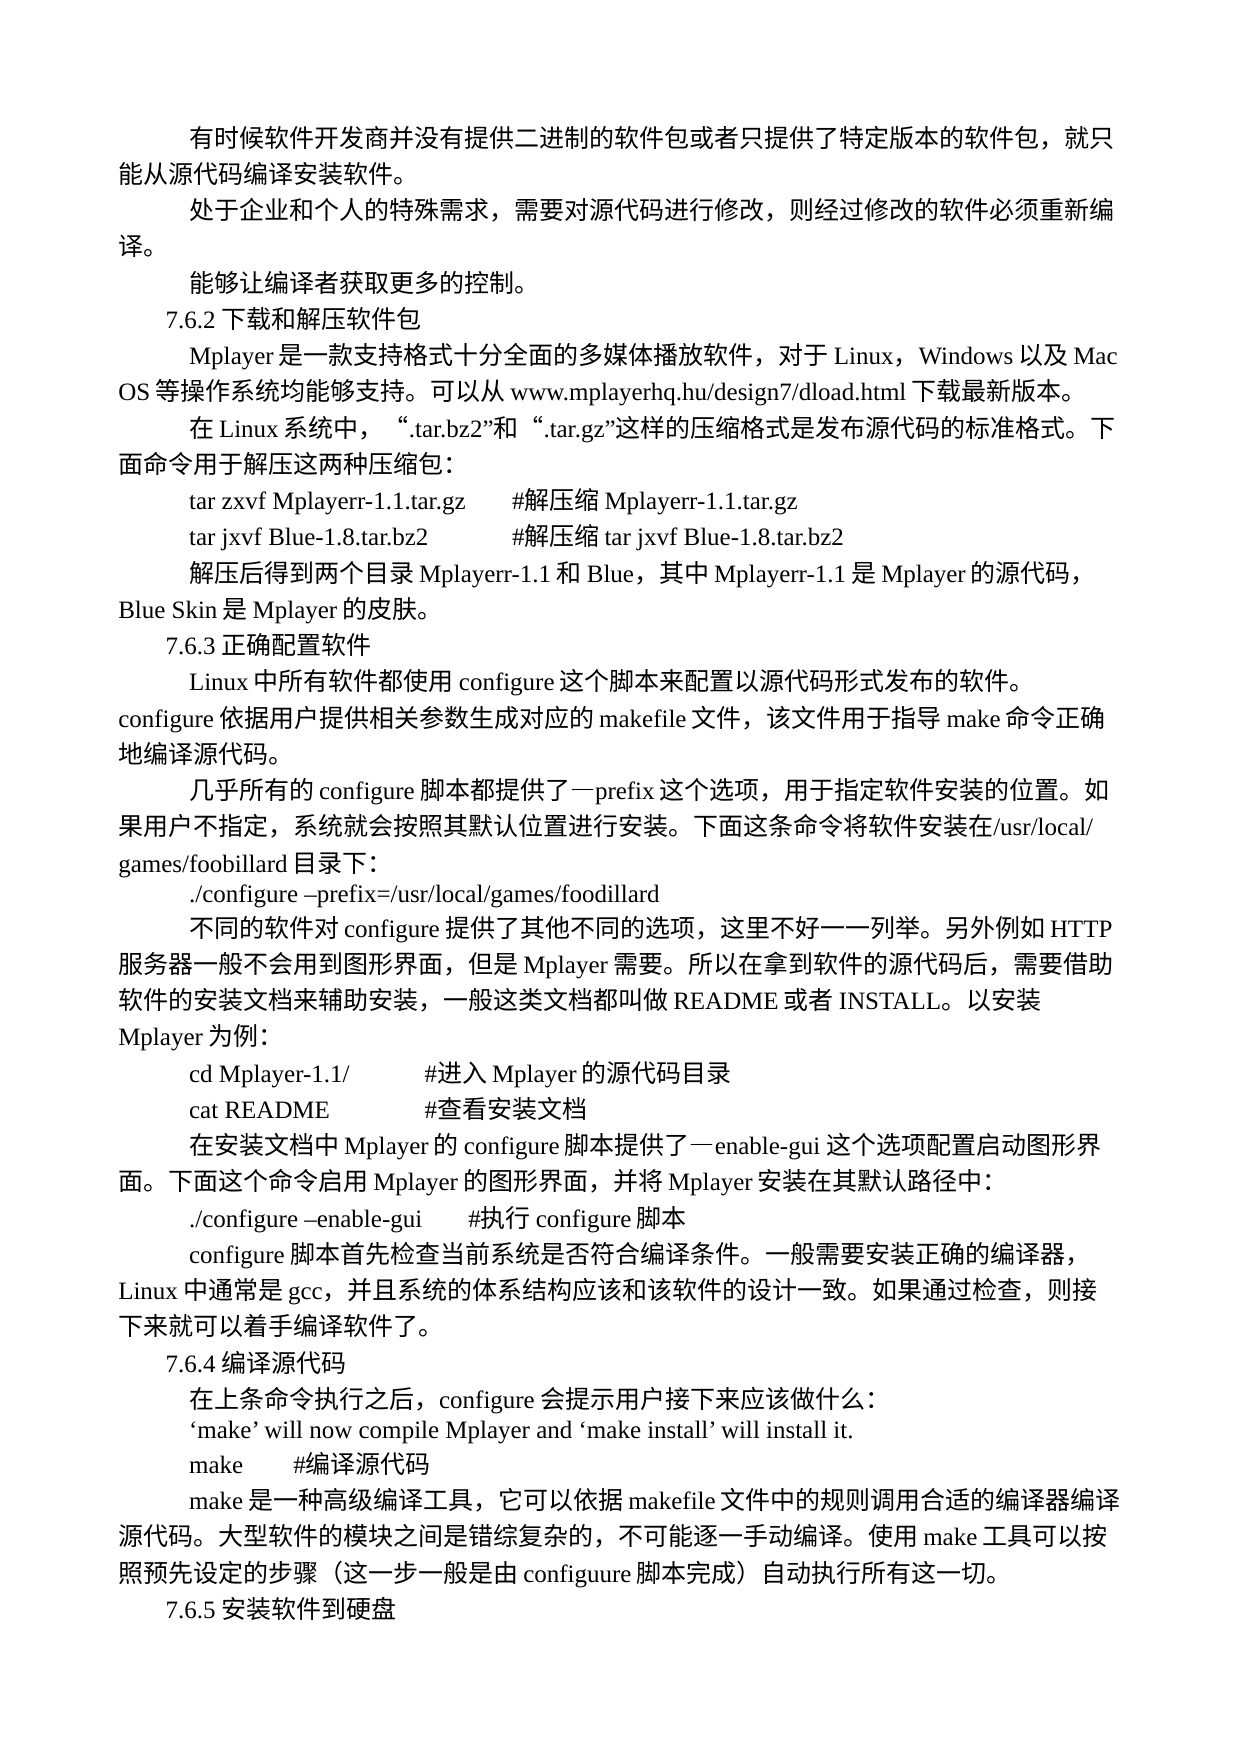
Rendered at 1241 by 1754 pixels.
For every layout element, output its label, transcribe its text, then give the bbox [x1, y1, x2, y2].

text ‘make’ will now compile Mplayer and ‘make install’ will install it. [118, 1416, 1122, 1444]
text cd Mplayer-1.1/ #进入Mplayer的源代码目录 [118, 1053, 1122, 1089]
text 7.6.5 安装软件到硬盘 [118, 1589, 1122, 1626]
text 不同的软件对configure提供了其他不同的选项，这里不好一一列举。另外例如HTTP服务器一般不会用到图形界面，但是Mplayer需要。所以在拿到软件的源代码后，需要借助软件的安装文档来辅助安装，一般这类文档都叫做README或者INSTALL。以安装Mplayer为例： [118, 908, 1122, 1053]
text 在Linux系统中，“.tar.bz2”和“.tar.gz”这样的压缩格式是发布源代码的标准格式。下面命令用于解压这两种压缩包： [118, 408, 1122, 481]
text tar jxvf Blue-1.8.tar.bz2 #解压缩tar jxvf Blue-1.8.tar.bz2 [118, 517, 1122, 553]
text Linux中所有软件都使用configure这个脚本来配置以源代码形式发布的软件。configure依据用户提供相关参数生成对应的makefile文件，该文件用于指导make命令正确地编译源代码。 [118, 662, 1122, 771]
text cat README #查看安装文档 [118, 1089, 1122, 1126]
text Mplayer是一款支持格式十分全面的多媒体播放软件，对于Linux，Windows以及Mac OS等操作系统均能够支持。可以从www.mplayerhq.hu/design7/dload.html下载最新版本。 [118, 336, 1122, 408]
text 能够让编译者获取更多的控制。 [118, 263, 1122, 299]
text 7.6.3 正确配置软件 [118, 626, 1122, 662]
text make是一种高级编译工具，它可以依据makefile文件中的规则调用合适的编译器编译源代码。大型软件的模块之间是错综复杂的，不可能逐一手动编译。使用make工具可以按照预先设定的步骤（这一步一般是由configuure脚本完成）自动执行所有这一切。 [118, 1481, 1122, 1589]
text 在上条命令执行之后，configure会提示用户接下来应该做什么： [118, 1379, 1122, 1416]
text make #编译源代码 [118, 1444, 1122, 1481]
text ./configure –prefix=/usr/local/games/foodillard [118, 879, 1122, 908]
text 解压后得到两个目录Mplayerr-1.1和 Blue，其中Mplayerr-1.1是Mplayer的源代码， Blue Skin是Mplayer的皮肤。 [118, 553, 1122, 626]
text configure脚本首先检查当前系统是否符合编译条件。一般需要安装正确的编译器，Linux中通常是gcc，并且系统的体系结构应该和该软件的设计一致。如果通过检查，则接下来就可以着手编译软件了。 [118, 1234, 1122, 1343]
text 7.6.2 下载和解压软件包 [118, 299, 1122, 336]
text 7.6.4 编译源代码 [118, 1343, 1122, 1379]
text 有时候软件开发商并没有提供二进制的软件包或者只提供了特定版本的软件包，就只能从源代码编译安装软件。 [118, 118, 1122, 191]
text 几乎所有的configure脚本都提供了—prefix这个选项，用于指定软件安装的位置。如果用户不指定，系统就会按照其默认位置进行安装。下面这条命令将软件安装在/usr/local/games/foobillard目录下： [118, 771, 1122, 879]
text tar zxvf Mplayerr-1.1.tar.gz #解压缩Mplayerr-1.1.tar.gz [118, 481, 1122, 517]
text 在安装文档中Mplayer的configure脚本提供了—enable-gui 这个选项配置启动图形界面。下面这个命令启用Mplayer的图形界面，并将Mplayer安装在其默认路径中： [118, 1126, 1122, 1198]
text 处于企业和个人的特殊需求，需要对源代码进行修改，则经过修改的软件必须重新编译。 [118, 191, 1122, 263]
text ./configure –enable-gui #执行configure脚本 [118, 1198, 1122, 1234]
